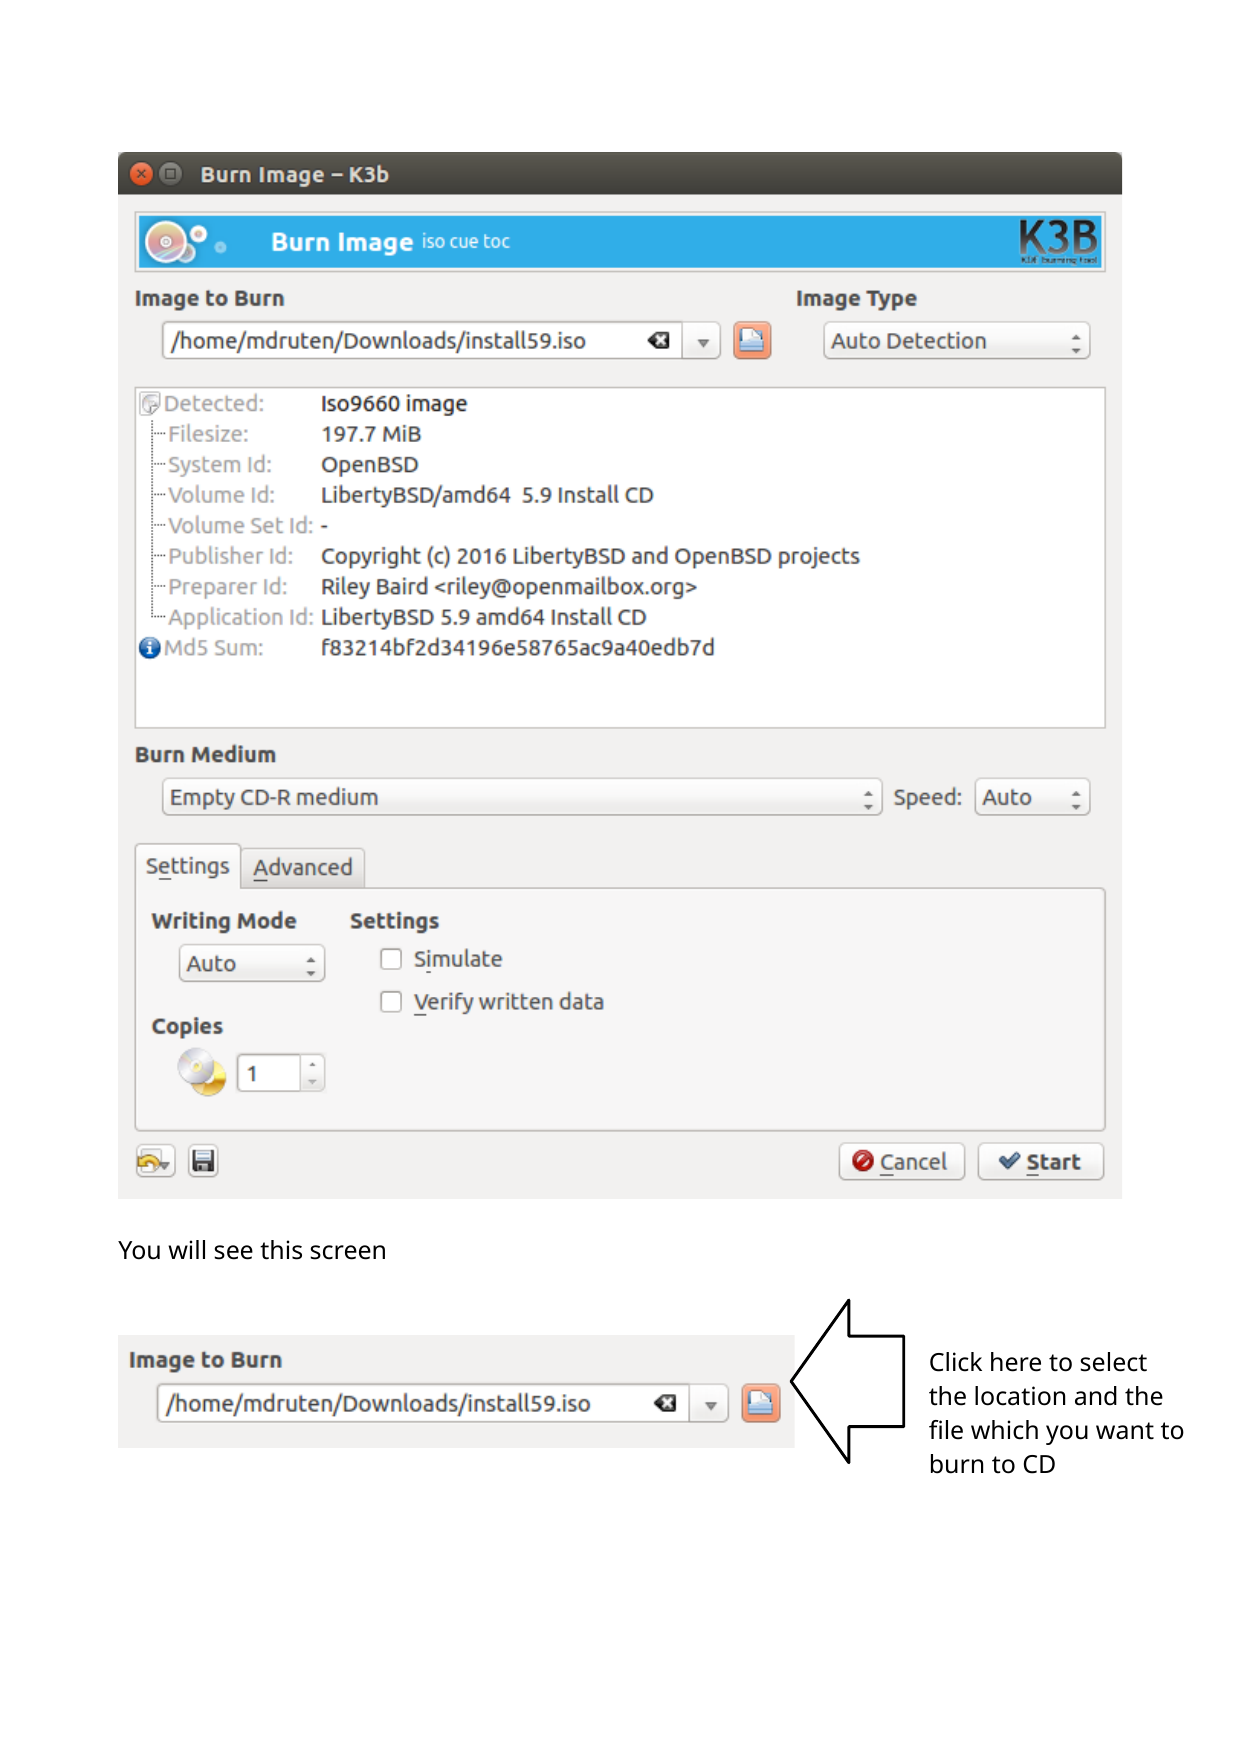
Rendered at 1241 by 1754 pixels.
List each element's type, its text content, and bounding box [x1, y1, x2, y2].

picture [118, 1335, 795, 1448]
text You will see this screen [118, 1199, 1122, 1335]
picture [118, 152, 1123, 1199]
